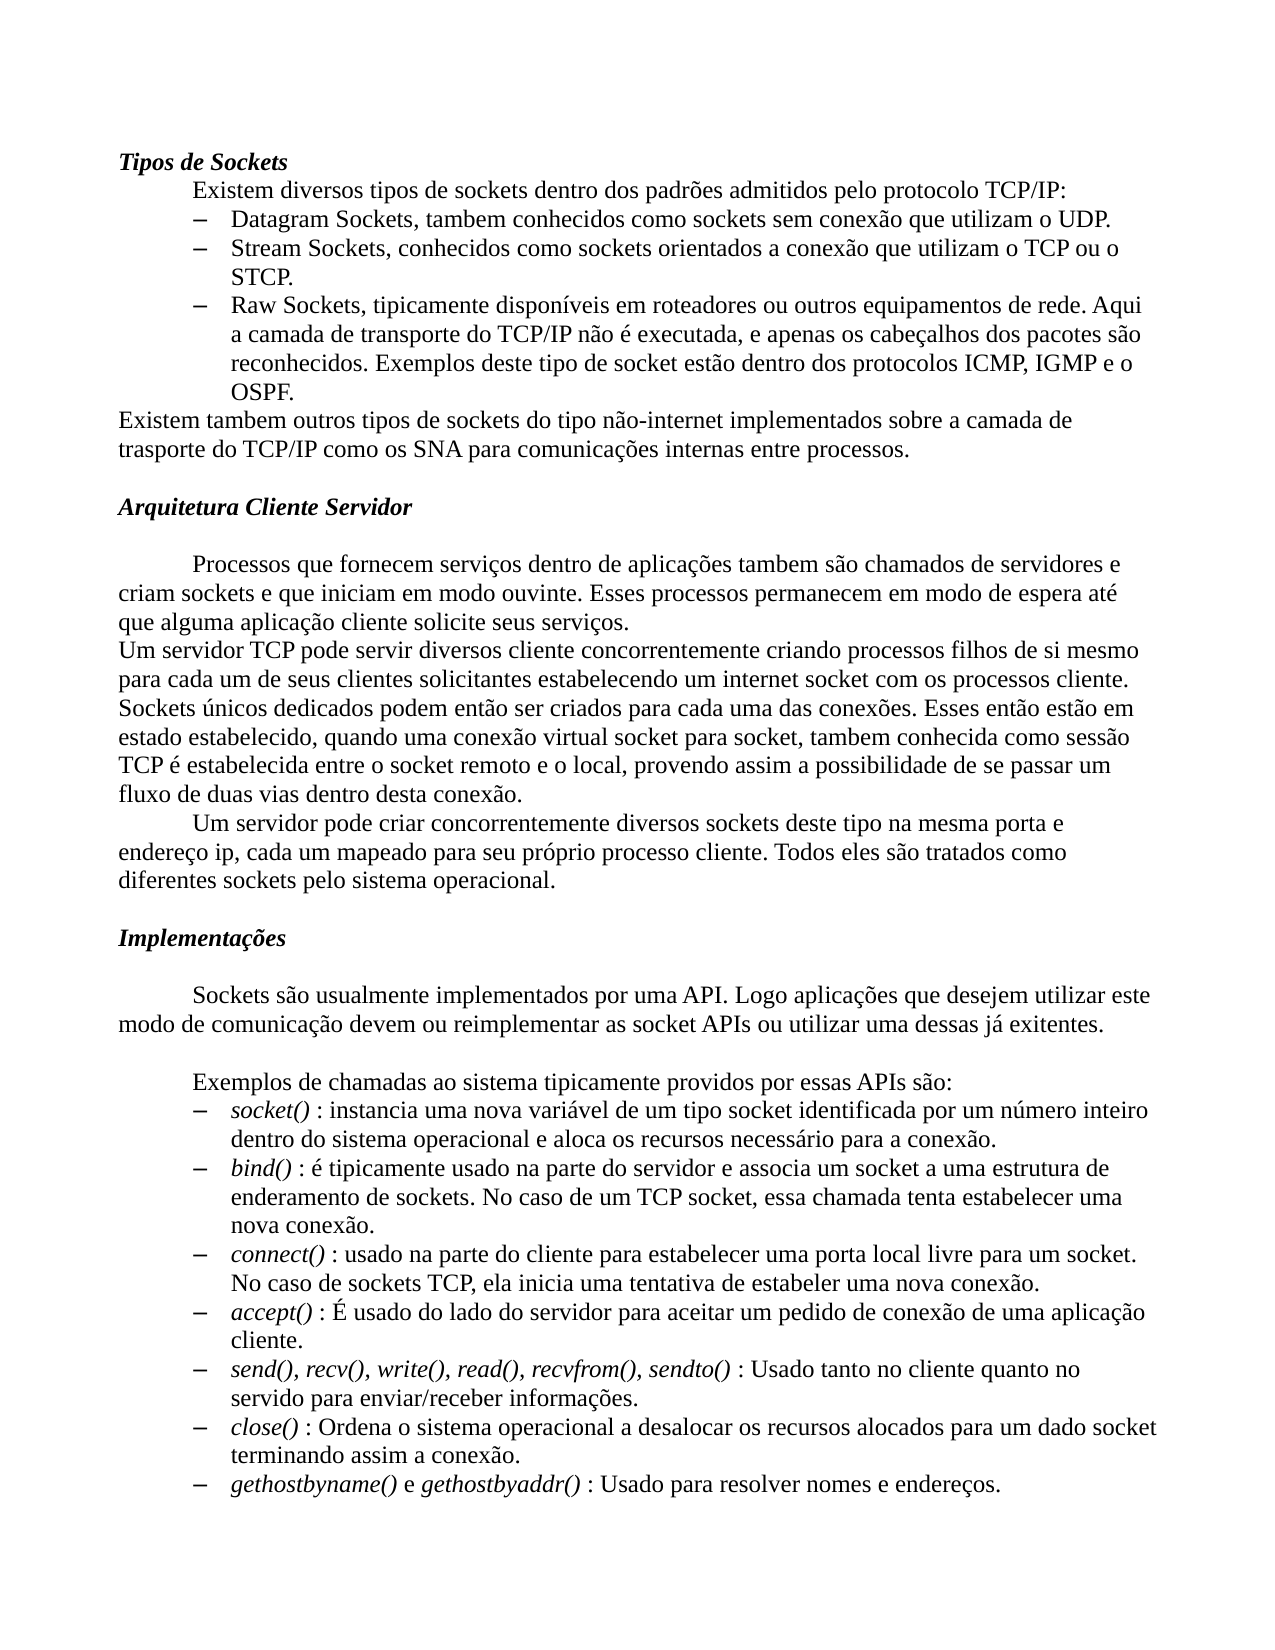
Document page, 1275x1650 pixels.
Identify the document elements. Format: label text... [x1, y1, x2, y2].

list connect() : usado na parte do cliente para estabelecer uma porta local livre para um socket. No caso de sockets TCP, ela inicia uma tentativa de estabeler uma nova conexão. [193, 1239, 1157, 1297]
text Existem diversos tipos de sockets dentro dos padrões admitidos pelo protocolo TCP/IP: [118, 176, 1157, 204]
text Exemplos de chamadas ao sistema tipicamente providos por essas APIs são: [118, 1067, 1157, 1096]
text Arquitetura Cliente Servidor [118, 492, 1157, 521]
text Implementações [118, 923, 1157, 952]
list Stream Sockets, conhecidos como sockets orientados a conexão que utilizam o TCP ou o STCP. [193, 233, 1157, 291]
text Sockets são usualmente implementados por uma API. Logo aplicações que desejem utilizar este modo de comunicação devem ou reimplementar as socket APIs ou utilizar uma dessas já exitentes. [118, 981, 1157, 1038]
text Tipos de Sockets [118, 147, 1157, 176]
text Processos que fornecem serviços dentro de aplicações tambem são chamados de servidores e criam sockets e que iniciam em modo ouvinte. Esses processos permanecem em modo de espera até que alguma aplicação cliente solicite seus serviços. [118, 549, 1157, 636]
list send(), recv(), write(), read(), recvfrom(), sendto() : Usado tanto no cliente quanto no servido para enviar/receber informações. [193, 1354, 1157, 1412]
list Datagram Sockets, tambem conhecidos como sockets sem conexão que utilizam o UDP. [193, 204, 1157, 233]
list accept() : É usado do lado do servidor para aceitar um pedido de conexão de uma aplicação cliente. [193, 1297, 1157, 1354]
list gethostbyname() e gethostbyaddr() : Usado para resolver nomes e endereços. [193, 1469, 1157, 1498]
list close() : Ordena o sistema operacional a desalocar os recursos alocados para um dado socket terminando assim a conexão. [193, 1412, 1157, 1469]
list socket() : instancia uma nova variável de um tipo socket identificada por um número inteiro dentro do sistema operacional e aloca os recursos necessário para a conexão. [193, 1096, 1157, 1153]
text Um servidor TCP pode servir diversos cliente concorrentemente criando processos filhos de si mesmo para cada um de seus clientes solicitantes estabelecendo um internet socket com os processos cliente. Sockets únicos dedicados podem então ser criados para cada uma das conexões. Esses então estão em estado estabelecido, quando uma conexão virtual socket para socket, tambem conhecida como sessão TCP é estabelecida entre o socket remoto e o local, provendo assim a possibilidade de se passar um fluxo de duas vias dentro desta conexão. [118, 636, 1157, 808]
list bind() : é tipicamente usado na parte do servidor e associa um socket a uma estrutura de enderamento de sockets. No caso de um TCP socket, essa chamada tenta estabelecer uma nova conexão. [193, 1153, 1157, 1239]
list Raw Sockets, tipicamente disponíveis em roteadores ou outros equipamentos de rede. Aqui a camada de transporte do TCP/IP não é executada, e apenas os cabeçalhos dos pacotes são reconhecidos. Exemplos deste tipo de socket estão dentro dos protocolos ICMP, IGMP e o OSPF. [193, 291, 1157, 406]
text Existem tambem outros tipos de sockets do tipo não-internet implementados sobre a camada de trasporte do TCP/IP como os SNA para comunicações internas entre processos. [118, 406, 1157, 463]
text Um servidor pode criar concorrentemente diversos sockets deste tipo na mesma porta e endereço ip, cada um mapeado para seu próprio processo cliente. Todos eles são tratados como diferentes sockets pelo sistema operacional. [118, 808, 1157, 894]
